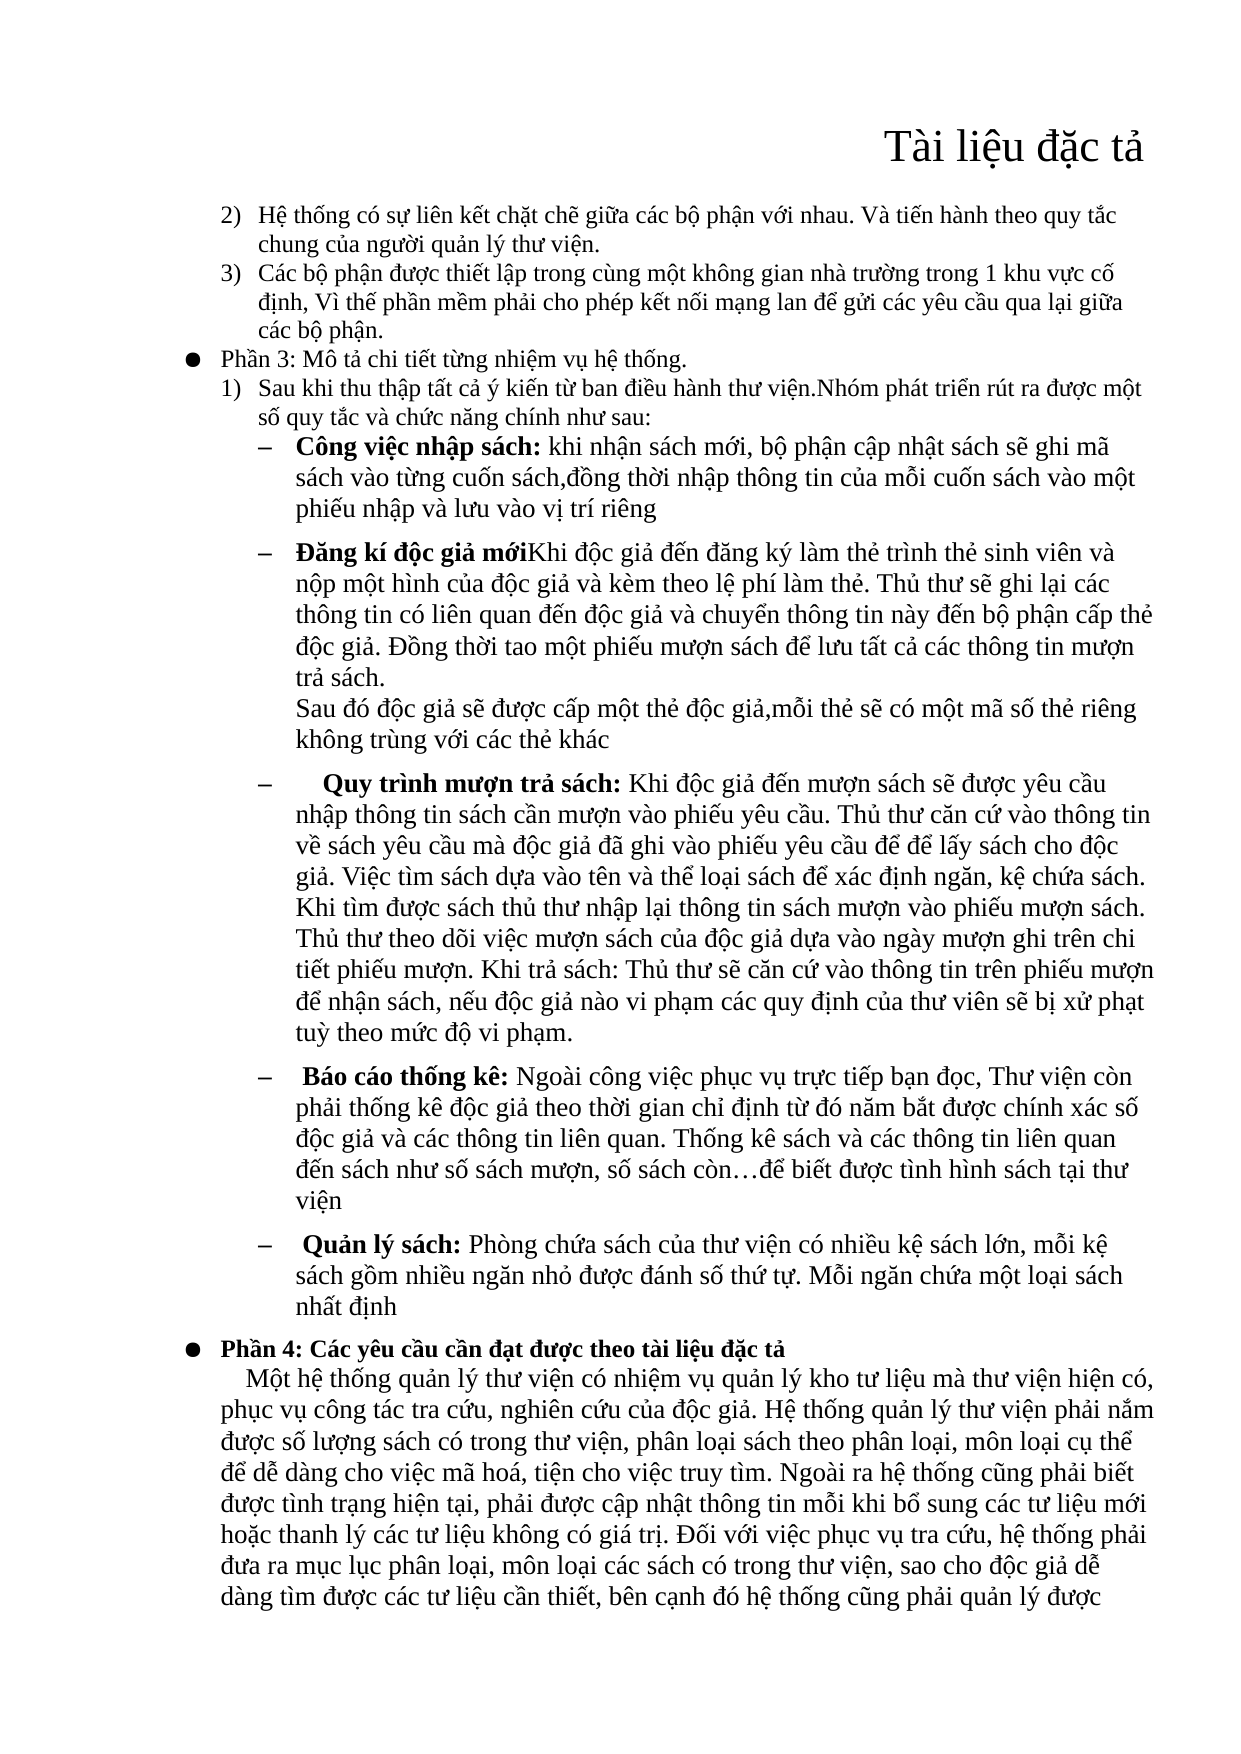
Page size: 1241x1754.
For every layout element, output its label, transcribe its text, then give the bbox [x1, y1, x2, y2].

list Quy trình mượn trả sách: Khi độc giả đến mượn sách sẽ được yêu cầu nhập thông tin sách cần mượn vào phiếu yêu cầu. Thủ thư căn cứ vào thông tin về sách yêu cầu mà độc giả đã ghi vào phiếu yêu cầu để để lấy sách cho độc giả. Việc tìm sách dựa vào tên và thể loại sách để xác định ngăn, kệ chứa sách. Khi tìm được sách thủ thư nhập lại thông tin sách mượn vào phiếu mượn sách. Thủ thư theo dõi việc mượn sách của độc giả dựa vào ngày mượn ghi trên chi tiết phiếu mượn. Khi trả sách: Thủ thư sẽ căn cứ vào thông tin trên phiếu mượn để nhận sách, nếu độc giả nào vi phạm các quy định của thư viên sẽ bị xử phạt tuỳ theo mức độ vi phạm. [258, 767, 1156, 1047]
list Phần 3: Mô tả chi tiết từng nhiệm vụ hệ thống. [183, 344, 1156, 373]
list Báo cáo thống kê: Ngoài công việc phục vụ trực tiếp bạn đọc, Thư viện còn phải thống kê độc giả theo thời gian chỉ định từ đó năm bắt được chính xác số độc giả và các thông tin liên quan. Thống kê sách và các thông tin liên quan đến sách như số sách mượn, số sách còn…để biết được tình hình sách tại thư viện [258, 1059, 1156, 1215]
list Hệ thống có sự liên kết chặt chẽ giữa các bộ phận với nhau. Và tiến hành theo quy tắc chung của người quản lý thư viện. [220, 200, 1156, 258]
list Quản lý sách: Phòng chứa sách của thư viện có nhiều kệ sách lớn, mỗi kệ sách gồm nhiều ngăn nhỏ được đánh số thứ tự. Mỗi ngăn chứa một loại sách nhất định [258, 1228, 1156, 1321]
list Đăng kí độc giả mớiKhi độc giả đến đăng ký làm thẻ trình thẻ sinh viên và nộp một hình của độc giả và kèm theo lệ phí làm thẻ. Thủ thư sẽ ghi lại các thông tin có liên quan đến độc giả và chuyển thông tin này đến bộ phận cấp thẻ độc giả. Đồng thời tao một phiếu mượn sách để lưu tất cả các thông tin mượn trả sách. Sau đó độc giả sẽ được cấp một thẻ độc giả,mỗi thẻ sẽ có một mã số thẻ riêng không trùng với các thẻ khác [258, 536, 1156, 754]
list Công việc nhập sách: khi nhận sách mới, bộ phận cập nhật sách sẽ ghi mã sách vào từng cuốn sách,đồng thời nhập thông tin của mỗi cuốn sách vào một phiếu nhập và lưu vào vị trí riêng [258, 430, 1156, 524]
list Sau khi thu thập tất cả ý kiến từ ban điều hành thư viện.Nhóm phát triển rút ra được một số quy tắc và chức năng chính như sau: [220, 373, 1156, 430]
list Phần 4: Các yêu cầu cần đạt được theo tài liệu đặc tả [183, 1334, 1156, 1362]
list Các bộ phận được thiết lập trong cùng một không gian nhà trường trong 1 khu vực cố định, Vì thế phần mềm phải cho phép kết nối mạng lan để gửi các yêu cầu qua lại giữa các bộ phận. [220, 258, 1156, 344]
list Một hệ thống quản lý thư viện có nhiệm vụ quản lý kho tư liệu mà thư viện hiện có, phục vụ công tác tra cứu, nghiên cứu của độc giả. Hệ thống quản lý thư viện phải nắm được số lượng sách có trong thư viện, phân loại sách theo phân loại, môn loại cụ thể để dễ dàng cho việc mã hoá, tiện cho việc truy tìm. Ngoài ra hệ thống cũng phải biết được tình trạng hiện tại, phải được cập nhật thông tin mỗi khi bổ sung các tư liệu mới hoặc thanh lý các tư liệu không có giá trị. Đối với việc phục vụ tra cứu, hệ thống phải đưa ra mục lục phân loại, môn loại các sách có trong thư viện, sao cho độc giả dễ dàng tìm được các tư liệu cần thiết, bên cạnh đó hệ thống cũng phải quản lý được [183, 1362, 1156, 1612]
